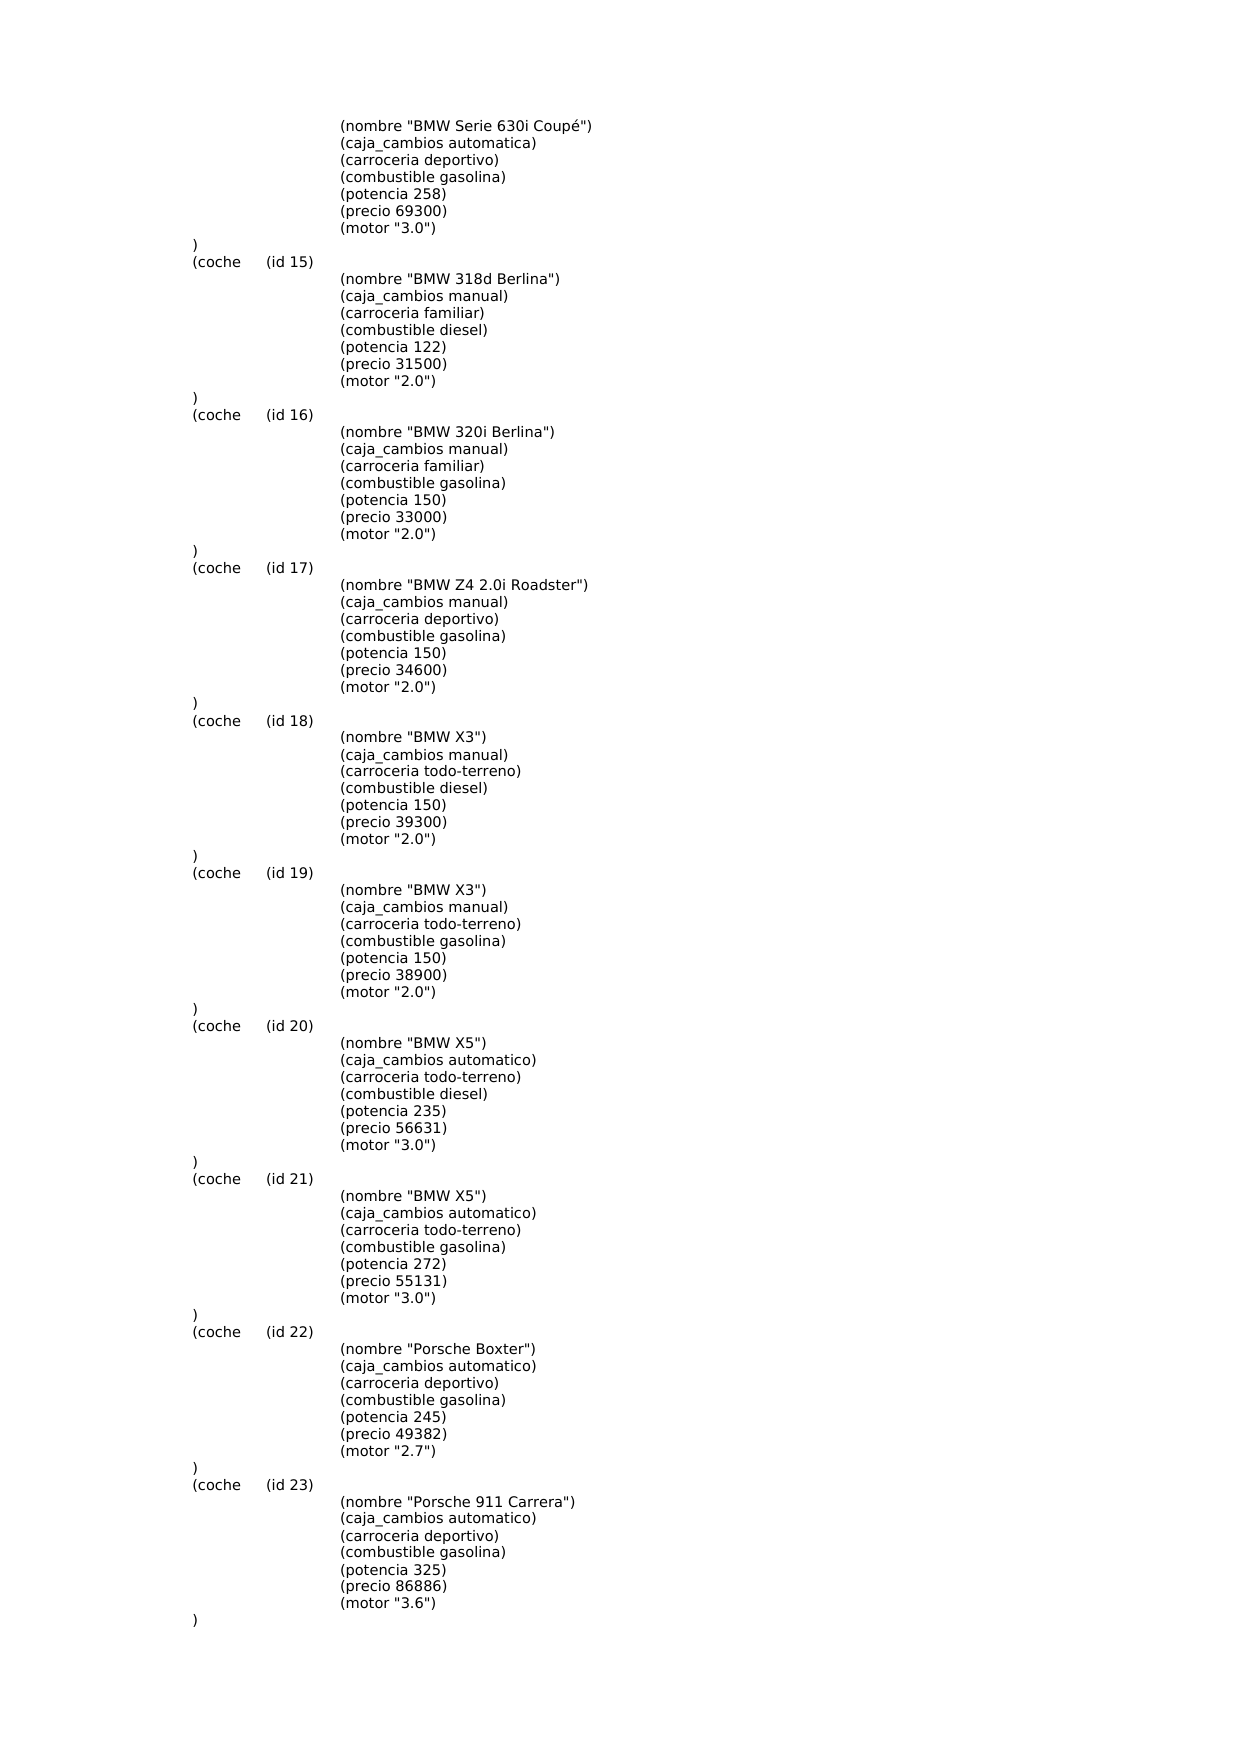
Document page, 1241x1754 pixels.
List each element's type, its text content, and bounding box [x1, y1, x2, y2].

text (potencia 325) [118, 1561, 1122, 1578]
text (precio 55131) [118, 1273, 1122, 1290]
text (carroceria familiar) [118, 458, 1122, 475]
text (precio 33000) [118, 509, 1122, 526]
text (coche (id 20) [118, 1018, 1122, 1035]
text ) [118, 1154, 1122, 1171]
text (combustible gasolina) [118, 169, 1122, 186]
text (potencia 258) [118, 186, 1122, 203]
text (caja_cambios automatico) [118, 1205, 1122, 1222]
text (carroceria deportivo) [118, 152, 1122, 169]
text (caja_cambios manual) [118, 746, 1122, 763]
text (precio 39300) [118, 814, 1122, 831]
text (caja_cambios automatico) [118, 1052, 1122, 1069]
text (combustible gasolina) [118, 475, 1122, 492]
text (nombre "BMW 320i Berlina") [118, 424, 1122, 441]
text (nombre "BMW X5") [118, 1035, 1122, 1052]
text (precio 56631) [118, 1120, 1122, 1137]
text ) [118, 848, 1122, 865]
text (caja_cambios automatica) [118, 135, 1122, 152]
text (nombre "BMW Serie 630i Coupé") [118, 118, 1122, 135]
text (coche (id 17) [118, 559, 1122, 577]
text (motor "3.6") [118, 1595, 1122, 1612]
text ) [118, 237, 1122, 254]
text (combustible gasolina) [118, 933, 1122, 950]
text (nombre "Porsche 911 Carrera") [118, 1493, 1122, 1510]
text (potencia 235) [118, 1103, 1122, 1120]
text (carroceria deportivo) [118, 611, 1122, 627]
text (coche (id 15) [118, 254, 1122, 271]
text (nombre "BMW X3") [118, 882, 1122, 899]
text (motor "2.0") [118, 984, 1122, 1001]
text (coche (id 18) [118, 712, 1122, 729]
text (motor "2.0") [118, 678, 1122, 695]
text (potencia 150) [118, 644, 1122, 661]
text (precio 31500) [118, 356, 1122, 373]
text (precio 86886) [118, 1578, 1122, 1595]
text (carroceria deportivo) [118, 1527, 1122, 1544]
text (carroceria todo-terreno) [118, 1222, 1122, 1239]
text (potencia 272) [118, 1256, 1122, 1273]
text (coche (id 16) [118, 407, 1122, 424]
text (combustible gasolina) [118, 1392, 1122, 1408]
text ) [118, 543, 1122, 559]
text (caja_cambios automatico) [118, 1510, 1122, 1527]
text (coche (id 22) [118, 1324, 1122, 1341]
text ) [118, 1307, 1122, 1324]
text (nombre "BMW X5") [118, 1188, 1122, 1205]
text (nombre "BMW 318d Berlina") [118, 271, 1122, 288]
text (caja_cambios manual) [118, 441, 1122, 458]
text (motor "3.0") [118, 1137, 1122, 1154]
text (precio 69300) [118, 203, 1122, 220]
text ) [118, 1459, 1122, 1476]
text (carroceria todo-terreno) [118, 1069, 1122, 1086]
text (carroceria todo-terreno) [118, 916, 1122, 933]
text (coche (id 23) [118, 1476, 1122, 1493]
text (nombre "BMW X3") [118, 729, 1122, 746]
text (precio 49382) [118, 1426, 1122, 1442]
text (combustible gasolina) [118, 1239, 1122, 1256]
text (potencia 150) [118, 950, 1122, 967]
text (caja_cambios automatico) [118, 1358, 1122, 1374]
text (motor "2.0") [118, 373, 1122, 390]
text (carroceria deportivo) [118, 1374, 1122, 1392]
text (potencia 122) [118, 339, 1122, 356]
text (motor "3.0") [118, 1290, 1122, 1307]
text (combustible diesel) [118, 1086, 1122, 1103]
text (potencia 150) [118, 797, 1122, 814]
text (potencia 150) [118, 492, 1122, 509]
text (motor "3.0") [118, 220, 1122, 237]
text ) [118, 390, 1122, 407]
text (carroceria familiar) [118, 305, 1122, 322]
text (coche (id 21) [118, 1171, 1122, 1188]
text ) [118, 1001, 1122, 1018]
text (caja_cambios manual) [118, 593, 1122, 611]
text (caja_cambios manual) [118, 288, 1122, 305]
text (carroceria todo-terreno) [118, 763, 1122, 780]
text (combustible gasolina) [118, 1544, 1122, 1561]
text (caja_cambios manual) [118, 899, 1122, 916]
text (motor "2.0") [118, 831, 1122, 848]
text (precio 34600) [118, 661, 1122, 678]
text (combustible diesel) [118, 322, 1122, 339]
text (motor "2.0") [118, 526, 1122, 543]
text ) [118, 1612, 1122, 1629]
text (combustible diesel) [118, 780, 1122, 797]
text (motor "2.7") [118, 1442, 1122, 1459]
text (precio 38900) [118, 967, 1122, 984]
text ) [118, 695, 1122, 712]
text (potencia 245) [118, 1408, 1122, 1426]
text (combustible gasolina) [118, 627, 1122, 644]
text (nombre "BMW Z4 2.0i Roadster") [118, 577, 1122, 593]
text (nombre "Porsche Boxter") [118, 1341, 1122, 1358]
text (coche (id 19) [118, 865, 1122, 882]
